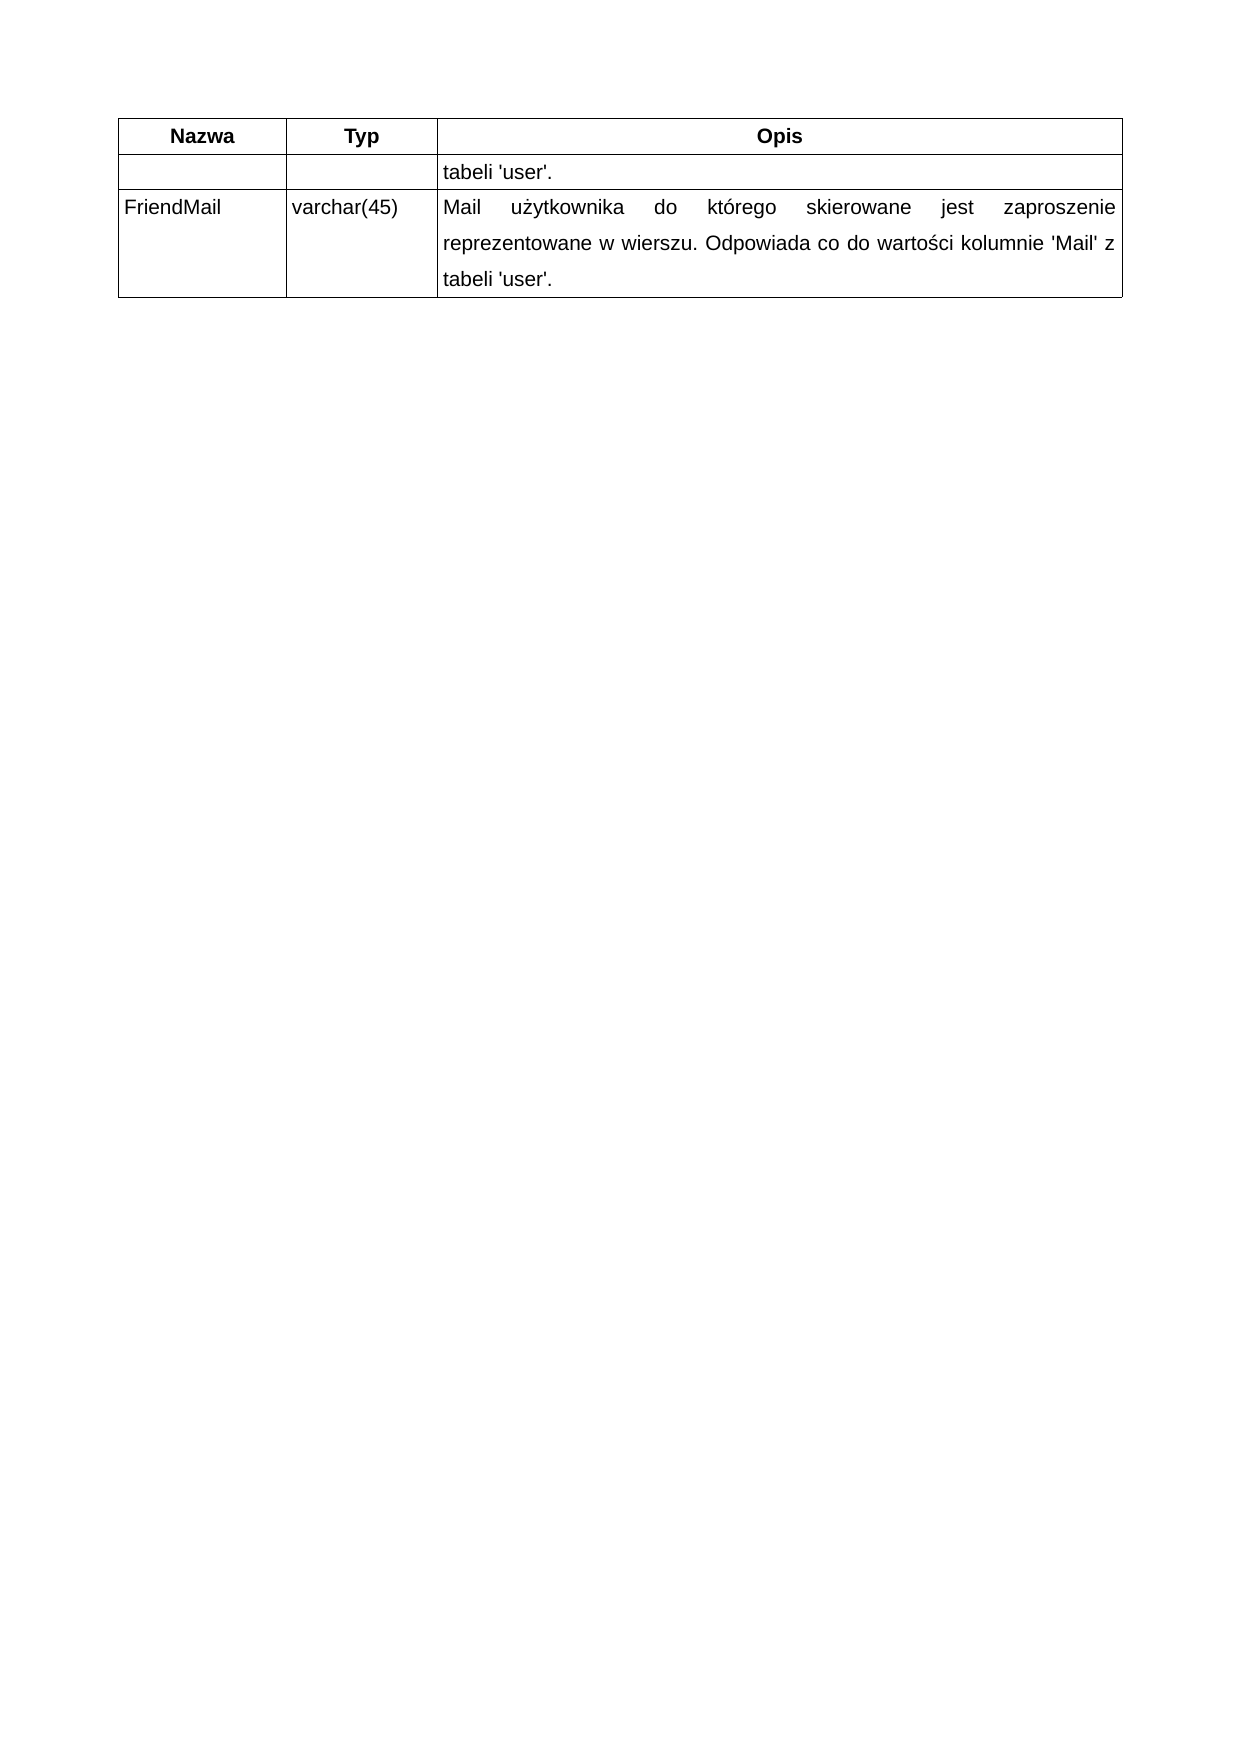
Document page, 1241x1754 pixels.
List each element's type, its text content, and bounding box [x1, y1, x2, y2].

table_cell [287, 155, 437, 189]
table_header Opis [438, 119, 1122, 154]
table_header Typ [287, 119, 437, 154]
table_cell Mail użytkownika do którego skierowane jest zaproszenie reprezentowane w wierszu. Odpowiada co do wartości kolumnie 'Mail' z tabeli 'user'. [438, 190, 1122, 297]
table_cell [119, 155, 286, 189]
table_cell varchar(45) [287, 190, 437, 297]
table_cell tabeli 'user'. [438, 155, 1122, 189]
table_cell FriendMail [119, 190, 286, 297]
table_header Nazwa [119, 119, 286, 154]
